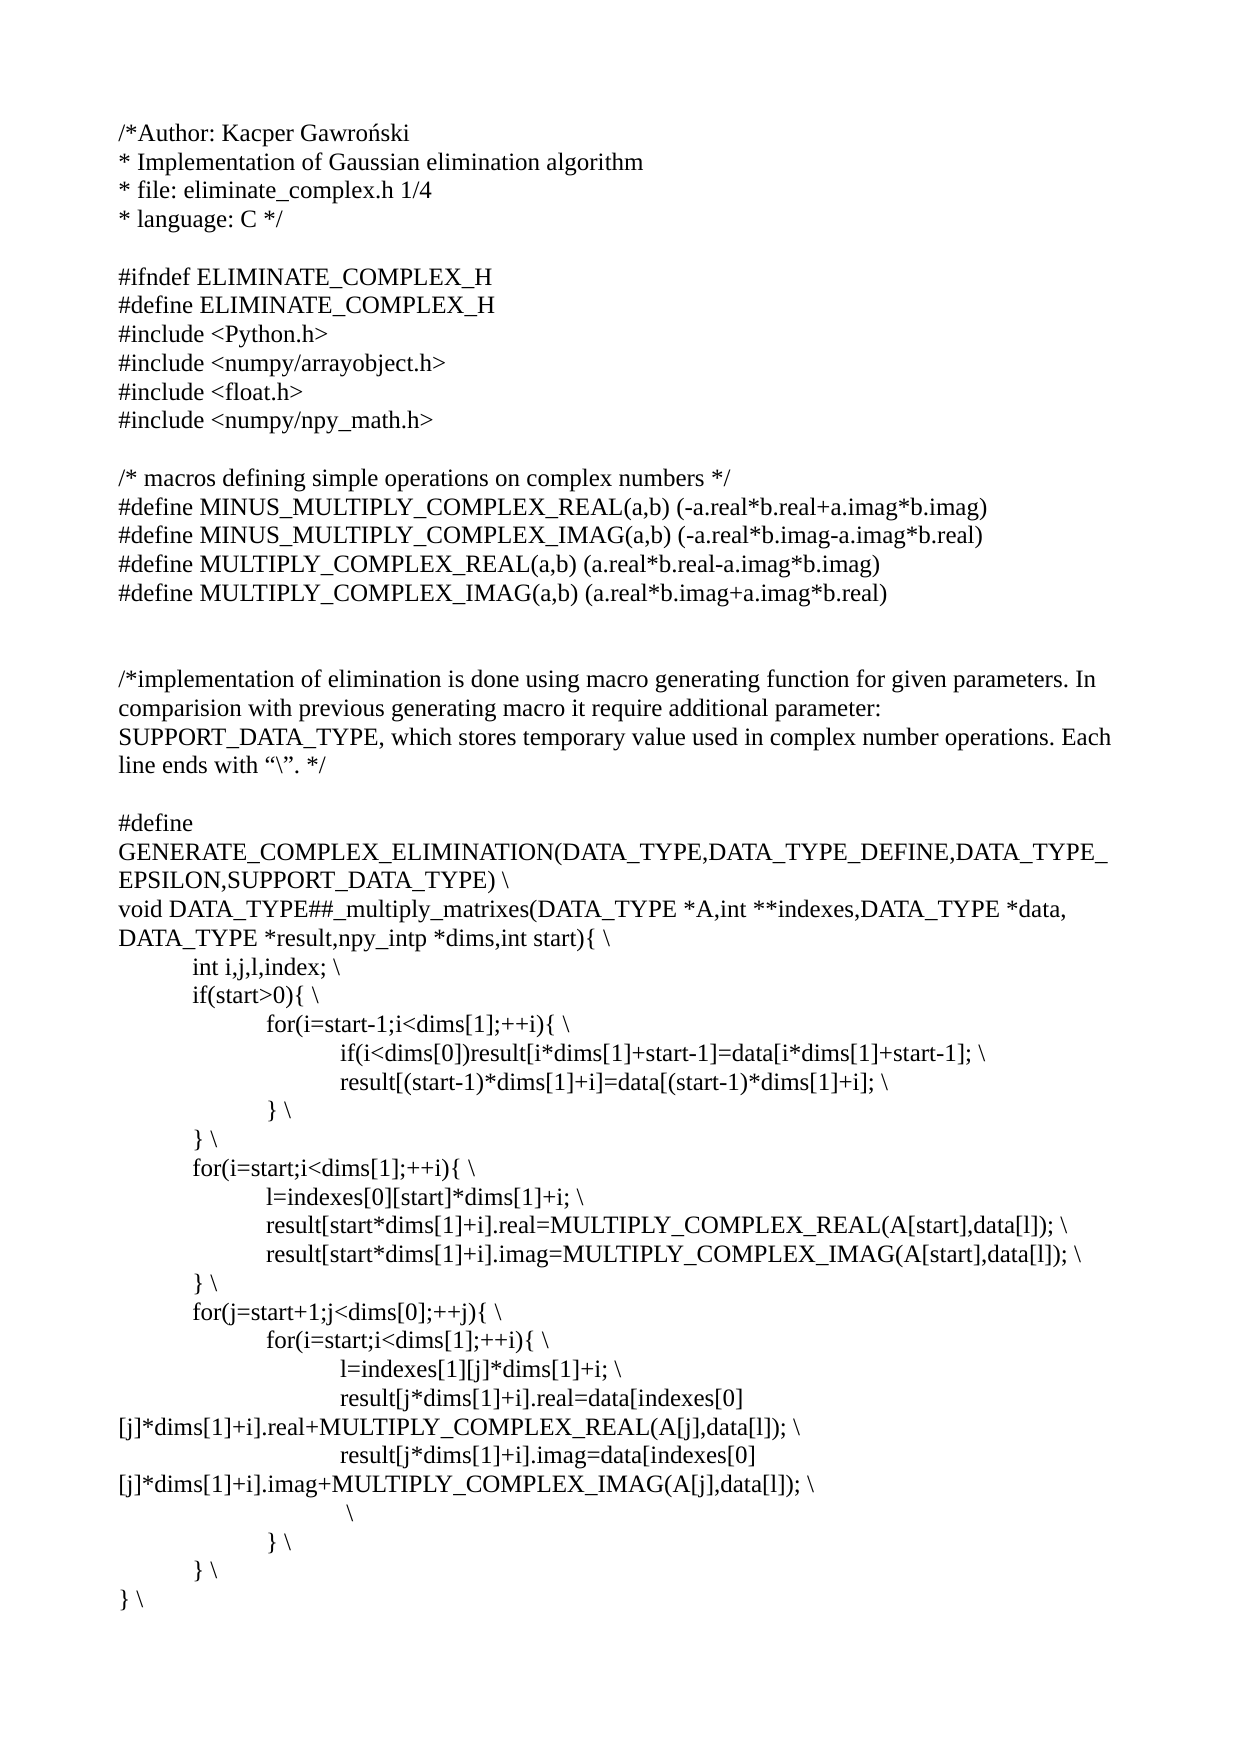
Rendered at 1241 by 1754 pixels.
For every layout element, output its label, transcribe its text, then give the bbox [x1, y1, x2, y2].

text #define GENERATE_COMPLEX_ELIMINATION(DATA_TYPE,DATA_TYPE_DEFINE,DATA_TYPE_EPSILON,SUPPORT_DATA_TYPE) \ [118, 808, 1122, 894]
text l=indexes[0][start]*dims[1]+i; \ [118, 1182, 1122, 1211]
text for(i=start-1;i<dims[1];++i){ \ [118, 1009, 1122, 1038]
text void DATA_TYPE##_multiply_matrixes(DATA_TYPE *A,int **indexes,DATA_TYPE *data, DATA_TYPE *result,npy_intp *dims,int start){ \ [118, 894, 1122, 952]
text result[start*dims[1]+i].real=MULTIPLY_COMPLEX_REAL(A[start],data[l]); \ [118, 1211, 1122, 1239]
text if(start>0){ \ [118, 981, 1122, 1009]
text for(j=start+1;j<dims[0];++j){ \ [118, 1297, 1122, 1326]
text #define MULTIPLY_COMPLEX_REAL(a,b) (a.real*b.real-a.imag*b.imag) [118, 549, 1122, 578]
text int i,j,l,index; \ [118, 952, 1122, 981]
text * file: eliminate_complex.h 1/4 [118, 176, 1122, 204]
text #include <float.h> [118, 377, 1122, 406]
text } \ [118, 1268, 1122, 1297]
text * Implementation of Gaussian elimination algorithm [118, 147, 1122, 176]
text #ifndef ELIMINATE_COMPLEX_H [118, 262, 1122, 291]
text result[(start-1)*dims[1]+i]=data[(start-1)*dims[1]+i]; \ [118, 1067, 1122, 1096]
text } \ [118, 1584, 1122, 1613]
text if(i<dims[0])result[i*dims[1]+start-1]=data[i*dims[1]+start-1]; \ [118, 1038, 1122, 1067]
text #include <Python.h> [118, 319, 1122, 348]
text } \ [118, 1096, 1122, 1124]
text * language: C */ [118, 204, 1122, 233]
text #include <numpy/arrayobject.h> [118, 348, 1122, 377]
text #define MINUS_MULTIPLY_COMPLEX_IMAG(a,b) (-a.real*b.imag-a.imag*b.real) [118, 521, 1122, 549]
text #define MULTIPLY_COMPLEX_IMAG(a,b) (a.real*b.imag+a.imag*b.real) [118, 578, 1122, 607]
text #include <numpy/npy_math.h> [118, 406, 1122, 434]
text #define ELIMINATE_COMPLEX_H [118, 291, 1122, 319]
text #define MINUS_MULTIPLY_COMPLEX_REAL(a,b) (-a.real*b.real+a.imag*b.imag) [118, 492, 1122, 521]
text } \ [118, 1527, 1122, 1556]
text } \ [118, 1556, 1122, 1584]
text } \ [118, 1124, 1122, 1153]
text result[start*dims[1]+i].imag=MULTIPLY_COMPLEX_IMAG(A[start],data[l]); \ [118, 1239, 1122, 1268]
text /*implementation of elimination is done using macro generating function for given parameters. In comparision with previous generating macro it require additional parameter: SUPPORT_DATA_TYPE, which stores temporary value used in complex number operations. Each line ends with “\”. */ [118, 664, 1122, 779]
text l=indexes[1][j]*dims[1]+i; \ [118, 1354, 1122, 1383]
text for(i=start;i<dims[1];++i){ \ [118, 1326, 1122, 1354]
text /* macros defining simple operations on complex numbers */ [118, 463, 1122, 492]
text \ [118, 1498, 1122, 1527]
text /*Author: Kacper Gawroński [118, 118, 1122, 147]
text for(i=start;i<dims[1];++i){ \ [118, 1153, 1122, 1182]
text result[j*dims[1]+i].imag=data[indexes[0][j]*dims[1]+i].imag+MULTIPLY_COMPLEX_IMAG(A[j],data[l]); \ [118, 1441, 1122, 1498]
text result[j*dims[1]+i].real=data[indexes[0][j]*dims[1]+i].real+MULTIPLY_COMPLEX_REAL(A[j],data[l]); \ [118, 1383, 1122, 1441]
